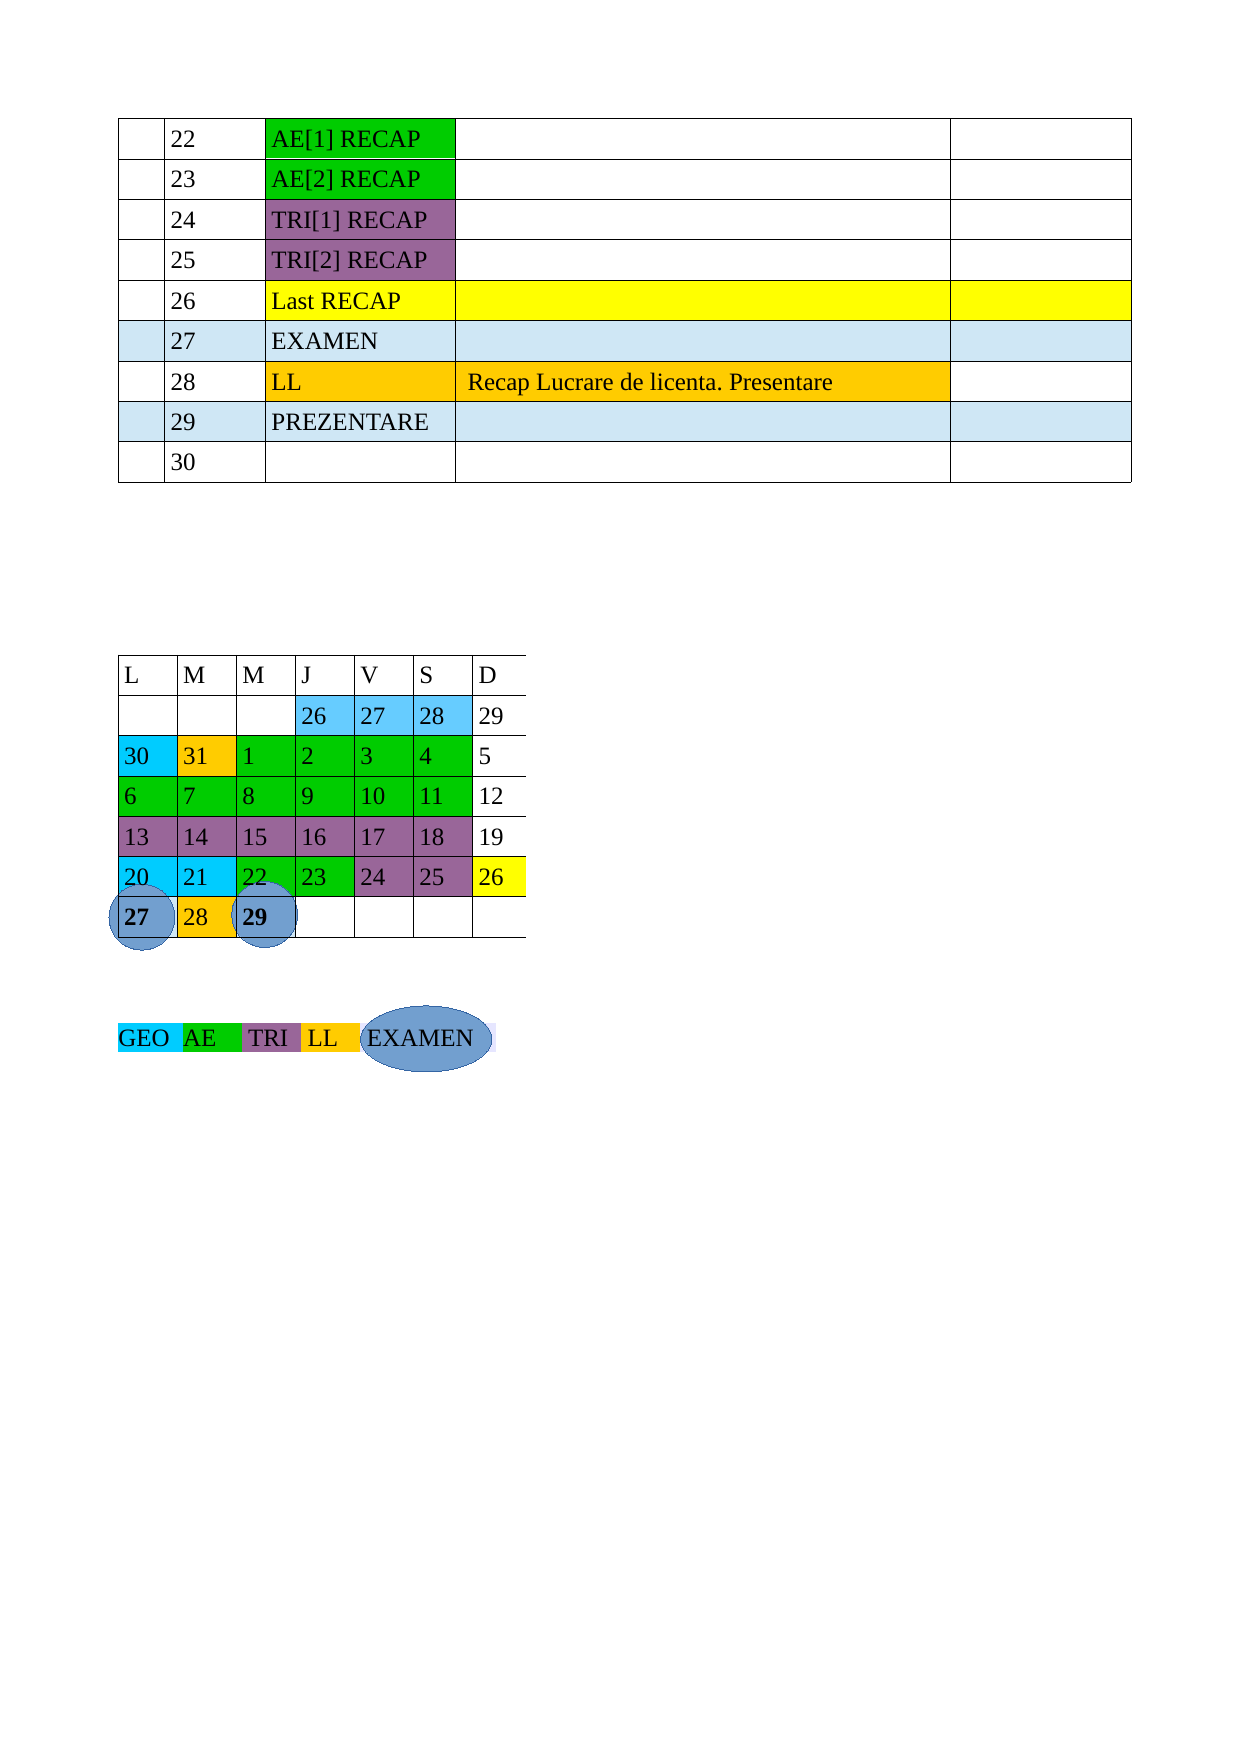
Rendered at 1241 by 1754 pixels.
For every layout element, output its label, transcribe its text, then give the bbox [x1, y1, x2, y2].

table_cell [119, 442, 164, 482]
table_cell 16 [296, 817, 354, 856]
table_header L [119, 656, 177, 695]
table_cell 17 [355, 817, 413, 856]
table_cell [456, 240, 950, 280]
table_cell 24 [165, 200, 265, 239]
table_header AE [183, 1023, 242, 1052]
table_cell Last RECAP [266, 281, 455, 320]
table_cell 6 [119, 777, 177, 816]
table_cell 23 [296, 857, 354, 896]
table_cell [951, 119, 1131, 158]
table_cell 8 [237, 777, 295, 816]
table_cell 10 [355, 777, 413, 816]
table_cell 29 [165, 402, 265, 441]
table_cell 28 [414, 696, 472, 735]
table_cell 7 [178, 777, 236, 816]
table_cell Recap Lucrare de licenta. Presentare [456, 362, 950, 401]
table_cell [178, 696, 236, 735]
table_cell [473, 897, 526, 937]
table_cell [456, 160, 950, 199]
table_cell 29 [473, 696, 526, 735]
table_cell [951, 362, 1131, 401]
table_cell 26 [165, 281, 265, 320]
table_cell [456, 281, 950, 320]
table_cell EXAMEN [266, 321, 455, 361]
table_cell [951, 442, 1131, 482]
table_header J [296, 656, 354, 695]
table_cell [355, 897, 413, 937]
table_header EXAMEN [485, 1023, 496, 1052]
table_cell [456, 119, 950, 158]
table_cell [296, 897, 354, 937]
table_cell AE[1] RECAP [266, 119, 455, 158]
table_cell [119, 281, 164, 320]
table_header M [237, 656, 295, 695]
table_cell 12 [473, 777, 526, 816]
table_cell [119, 402, 164, 441]
table_cell 3 [355, 736, 413, 776]
table_cell 26 [473, 857, 526, 896]
table_cell [119, 200, 164, 239]
table_header D [473, 656, 526, 695]
table_cell [951, 321, 1131, 361]
table_cell [456, 442, 950, 482]
table_cell AE[2] RECAP [266, 160, 455, 199]
table_cell 22 [165, 119, 265, 158]
table_header M [178, 656, 236, 695]
table_header V [355, 656, 413, 695]
table_header LL [301, 1023, 360, 1052]
table_cell 5 [473, 736, 526, 776]
table_cell 25 [414, 857, 472, 896]
table_cell 13 [119, 817, 177, 856]
table_cell 14 [178, 817, 236, 856]
table_cell [119, 696, 177, 735]
table_cell 25 [165, 240, 265, 280]
table_cell TRI[1] RECAP [266, 200, 455, 239]
table_cell 27 [169, 897, 177, 937]
table_header S [414, 656, 472, 695]
table_cell [119, 240, 164, 280]
table_cell [456, 402, 950, 441]
table_cell [414, 897, 472, 937]
table_cell 21 [178, 857, 236, 896]
table_cell 18 [414, 817, 472, 856]
table_cell 23 [165, 160, 265, 199]
table_cell LL [266, 362, 455, 401]
table_header TRI [242, 1023, 301, 1052]
table_cell 26 [296, 696, 354, 735]
table_cell 2 [296, 736, 354, 776]
table_cell 24 [355, 857, 413, 896]
table_cell [266, 442, 455, 482]
table_cell [456, 200, 950, 239]
table_cell [951, 402, 1131, 441]
table_cell 15 [237, 817, 295, 856]
table_cell 9 [296, 777, 354, 816]
table_cell [456, 321, 950, 361]
table_cell PREZENTARE [266, 402, 455, 441]
table_cell 22 [237, 857, 295, 896]
table_cell [951, 160, 1131, 199]
table_cell [119, 119, 164, 158]
table_cell [951, 200, 1131, 239]
table_cell 19 [473, 817, 526, 856]
table_cell [951, 240, 1131, 280]
table_cell 30 [119, 736, 177, 776]
table_cell 28 [165, 362, 265, 401]
table_cell 27 [355, 696, 413, 735]
table_cell 4 [414, 736, 472, 776]
table_cell 31 [178, 736, 236, 776]
table_cell 20 [119, 857, 177, 896]
table_cell TRI[2] RECAP [266, 240, 455, 280]
table_cell [119, 321, 164, 361]
table_cell [119, 362, 164, 401]
table_cell 1 [237, 736, 295, 776]
table_cell [119, 160, 164, 199]
table_cell [237, 696, 295, 735]
table_cell 11 [414, 777, 472, 816]
table_cell [951, 281, 1131, 320]
table_cell 30 [165, 442, 265, 482]
table_cell 27 [165, 321, 265, 361]
table_cell 28 [178, 897, 236, 937]
